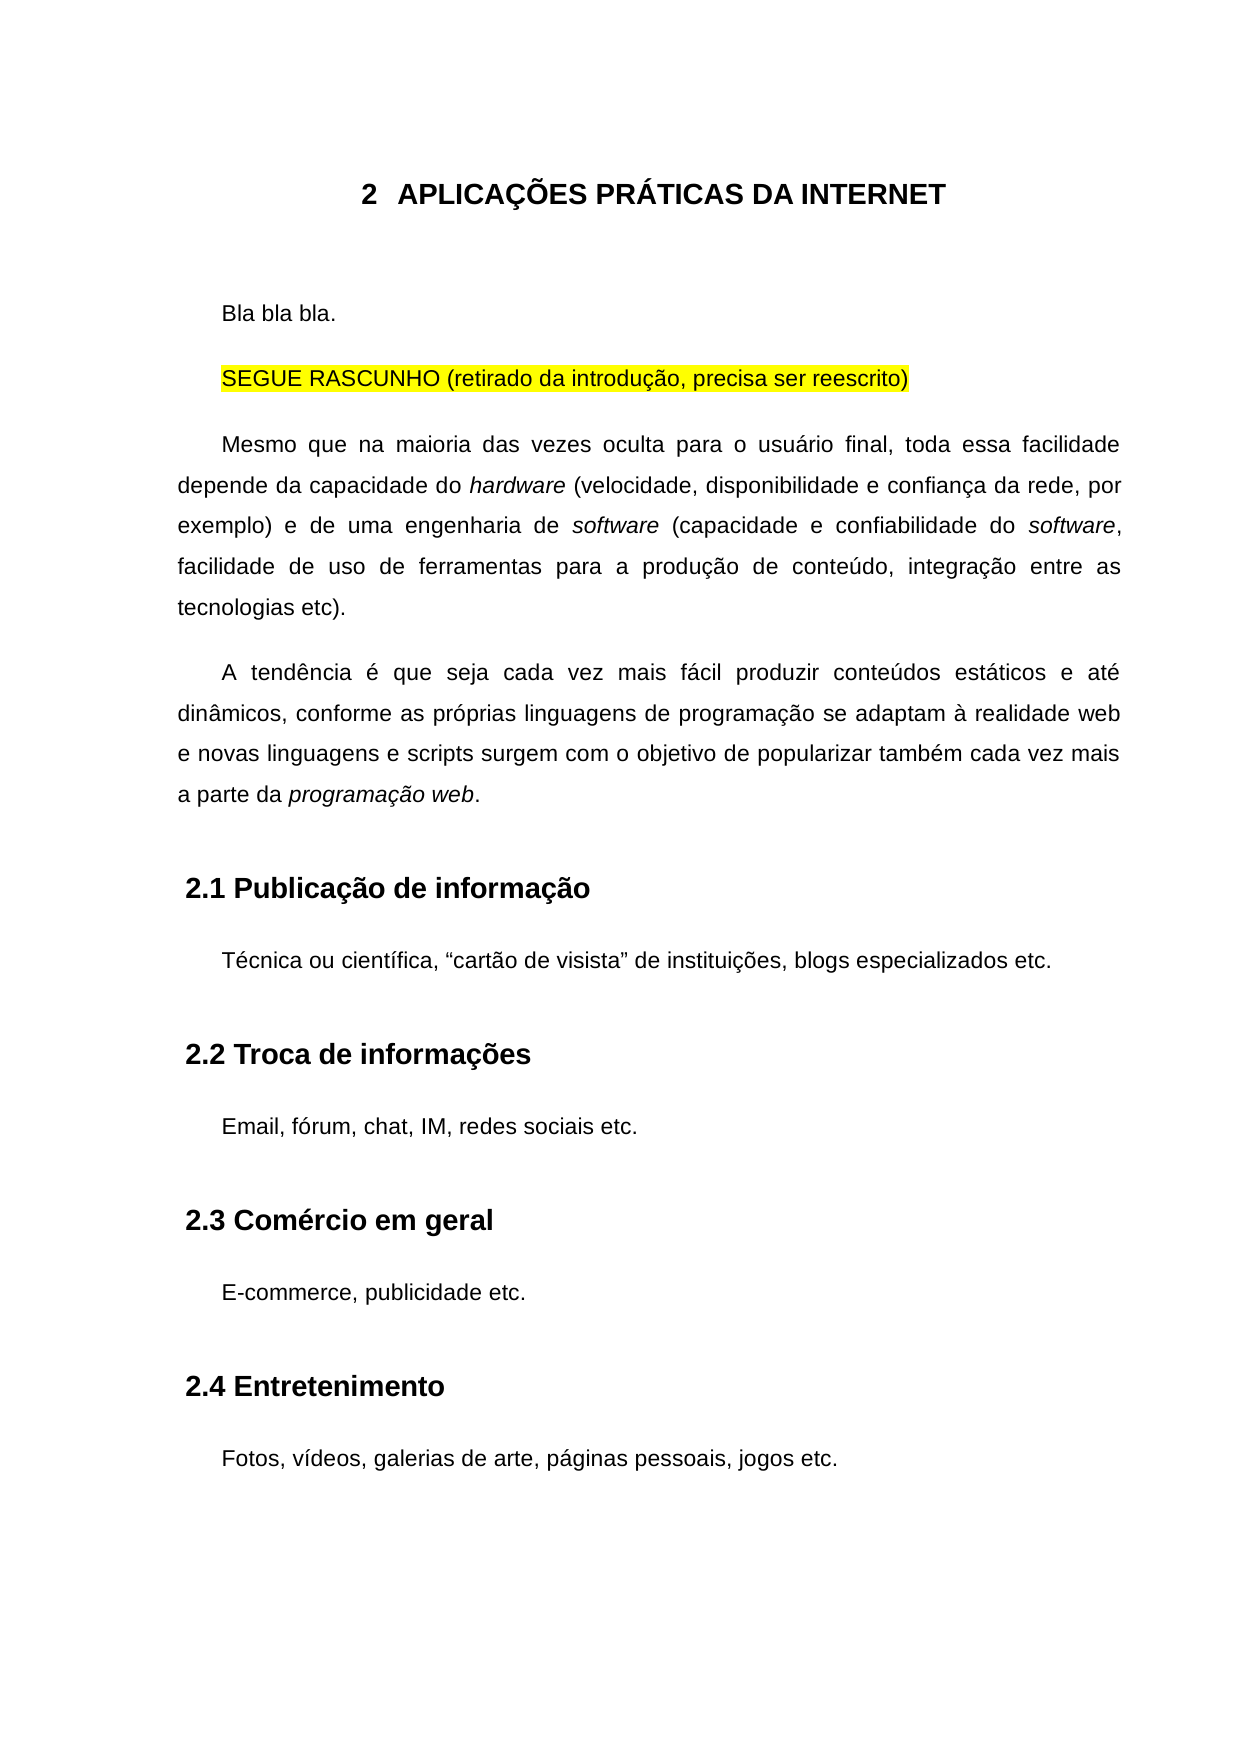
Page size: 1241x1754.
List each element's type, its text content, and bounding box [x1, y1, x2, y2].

text A tendência é que seja cada vez mais fácil produzir conteúdos estáticos e até dinâmicos, conforme as próprias linguagens de programação se adaptam à realidade web e novas linguagens e scripts surgem com o objetivo de popularizar também cada vez mais a parte da programação web. [177, 658, 1122, 807]
text Técnica ou científica, “cartão de visista” de instituições, blogs especializados etc. [177, 946, 1122, 973]
text Fotos, vídeos, galerias de arte, páginas pessoais, jogos etc. [177, 1444, 1122, 1471]
text SEGUE RASCUNHO (retirado da introdução, precisa ser reescrito) [177, 365, 1122, 392]
text Mesmo que na maioria das vezes oculta para o usuário final, toda essa facilidade depende da capacidade do hardware (velocidade, disponibilidade e confiança da rede, por exemplo) e de uma engenharia de software (capacidade e confiabilidade do software, facilidade de uso de ferramentas para a produção de conteúdo, integração entre as tecnologias etc). [177, 430, 1122, 620]
subtitle Entretenimento [177, 1369, 1122, 1402]
subtitle Comércio em geral [177, 1203, 1122, 1236]
subtitle Aplicações Práticas da Internet [177, 177, 1122, 211]
subtitle Troca de informações [177, 1037, 1122, 1070]
text Bla bla bla. [177, 299, 1122, 326]
text E-commerce, publicidade etc. [177, 1278, 1122, 1305]
text Email, fórum, chat, IM, redes sociais etc. [177, 1112, 1122, 1139]
subtitle Publicação de informação [177, 871, 1122, 904]
